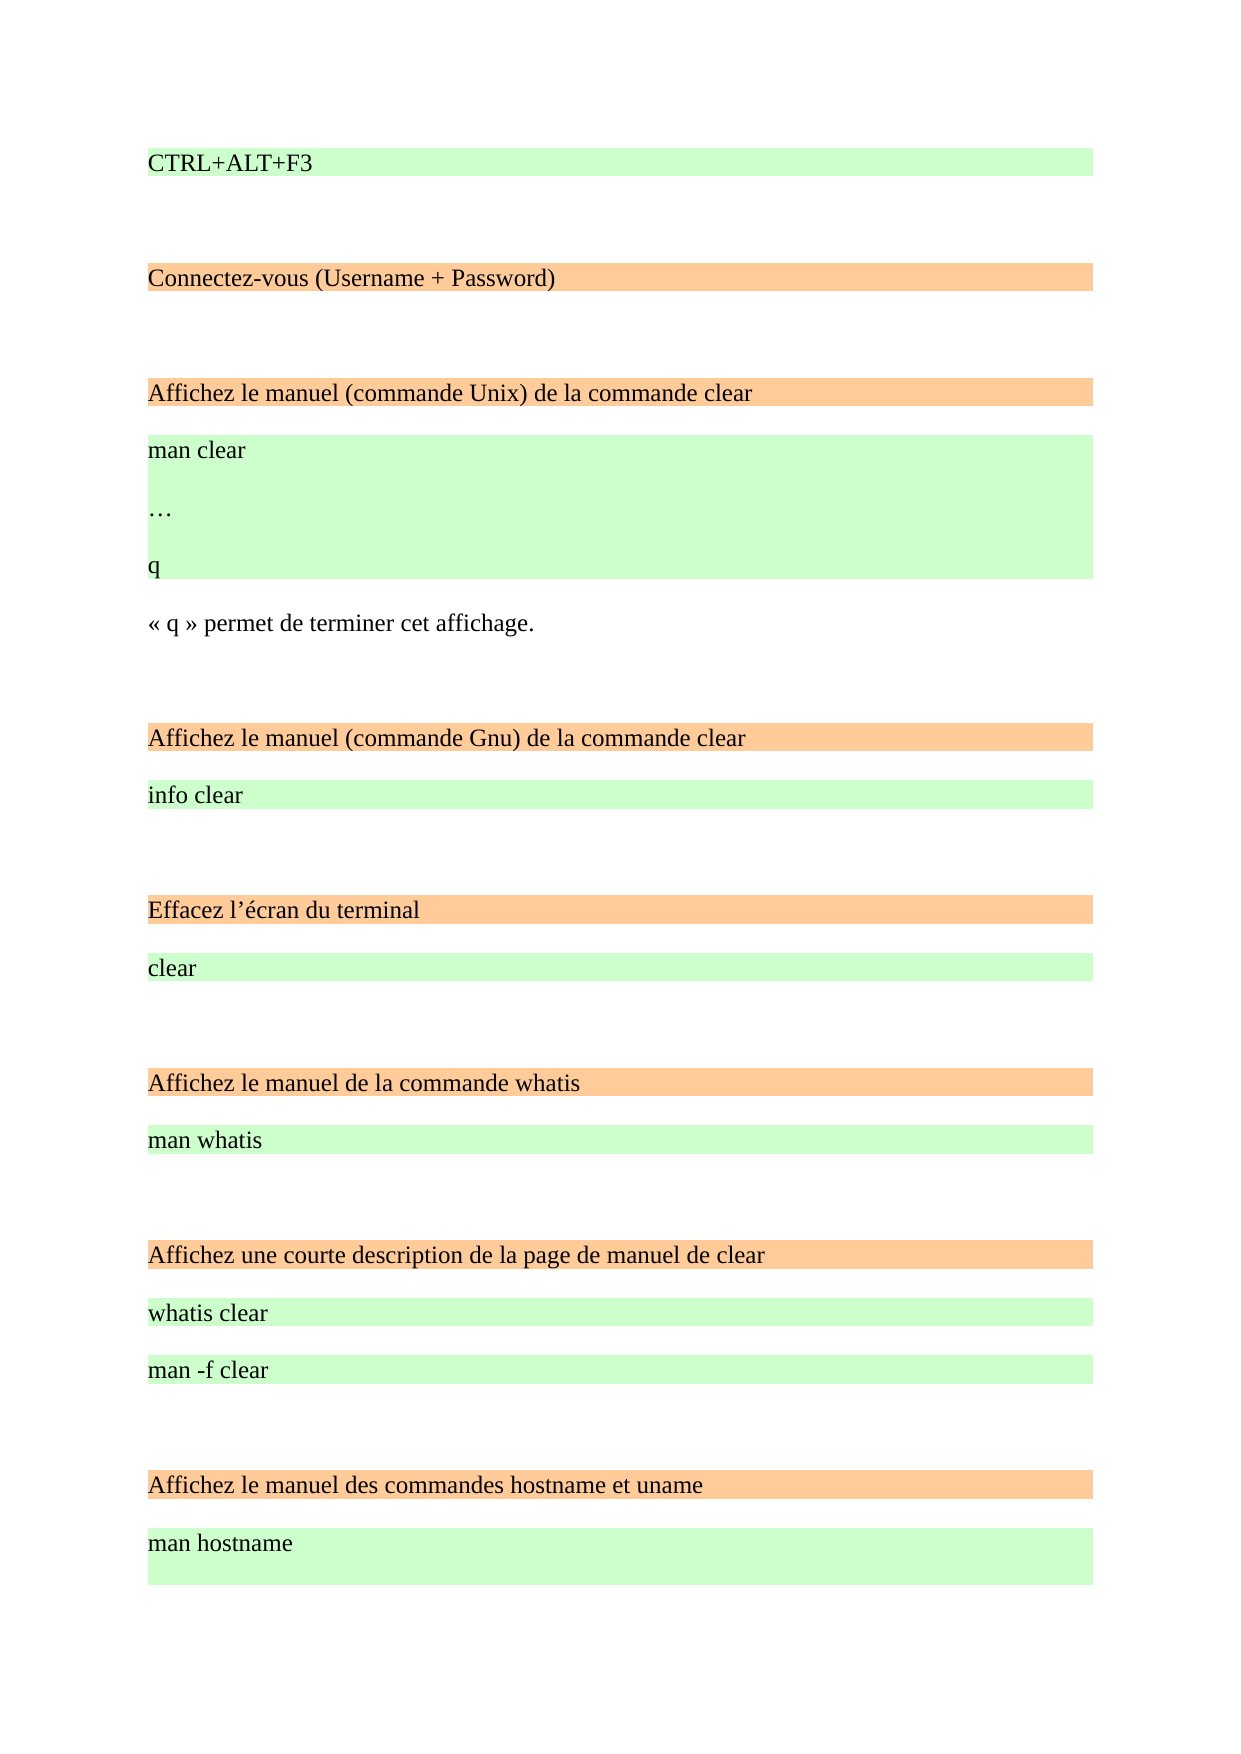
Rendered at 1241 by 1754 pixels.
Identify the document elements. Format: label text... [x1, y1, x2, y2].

text Affichez le manuel des commandes hostname et uname [148, 1470, 1093, 1499]
text … [148, 493, 1093, 521]
text « q » permet de terminer cet affichage. [148, 608, 1093, 636]
text man -f clear [148, 1355, 1093, 1384]
text Affichez une courte description de la page de manuel de clear [148, 1240, 1093, 1269]
text info clear [148, 780, 1093, 809]
text clear [148, 953, 1093, 981]
text man hostname [148, 1528, 1093, 1556]
text Effacez l’écran du terminal [148, 895, 1093, 924]
text Affichez le manuel de la commande whatis [148, 1068, 1093, 1096]
text q [148, 550, 1093, 579]
text man whatis [148, 1125, 1093, 1154]
text CTRL+ALT+F3 [148, 148, 1093, 176]
text Affichez le manuel (commande Gnu) de la commande clear [148, 723, 1093, 751]
text Affichez le manuel (commande Unix) de la commande clear [148, 378, 1093, 406]
text man clear [148, 435, 1093, 464]
text Connectez-vous (Username + Password) [148, 263, 1093, 291]
text whatis clear [148, 1298, 1093, 1326]
